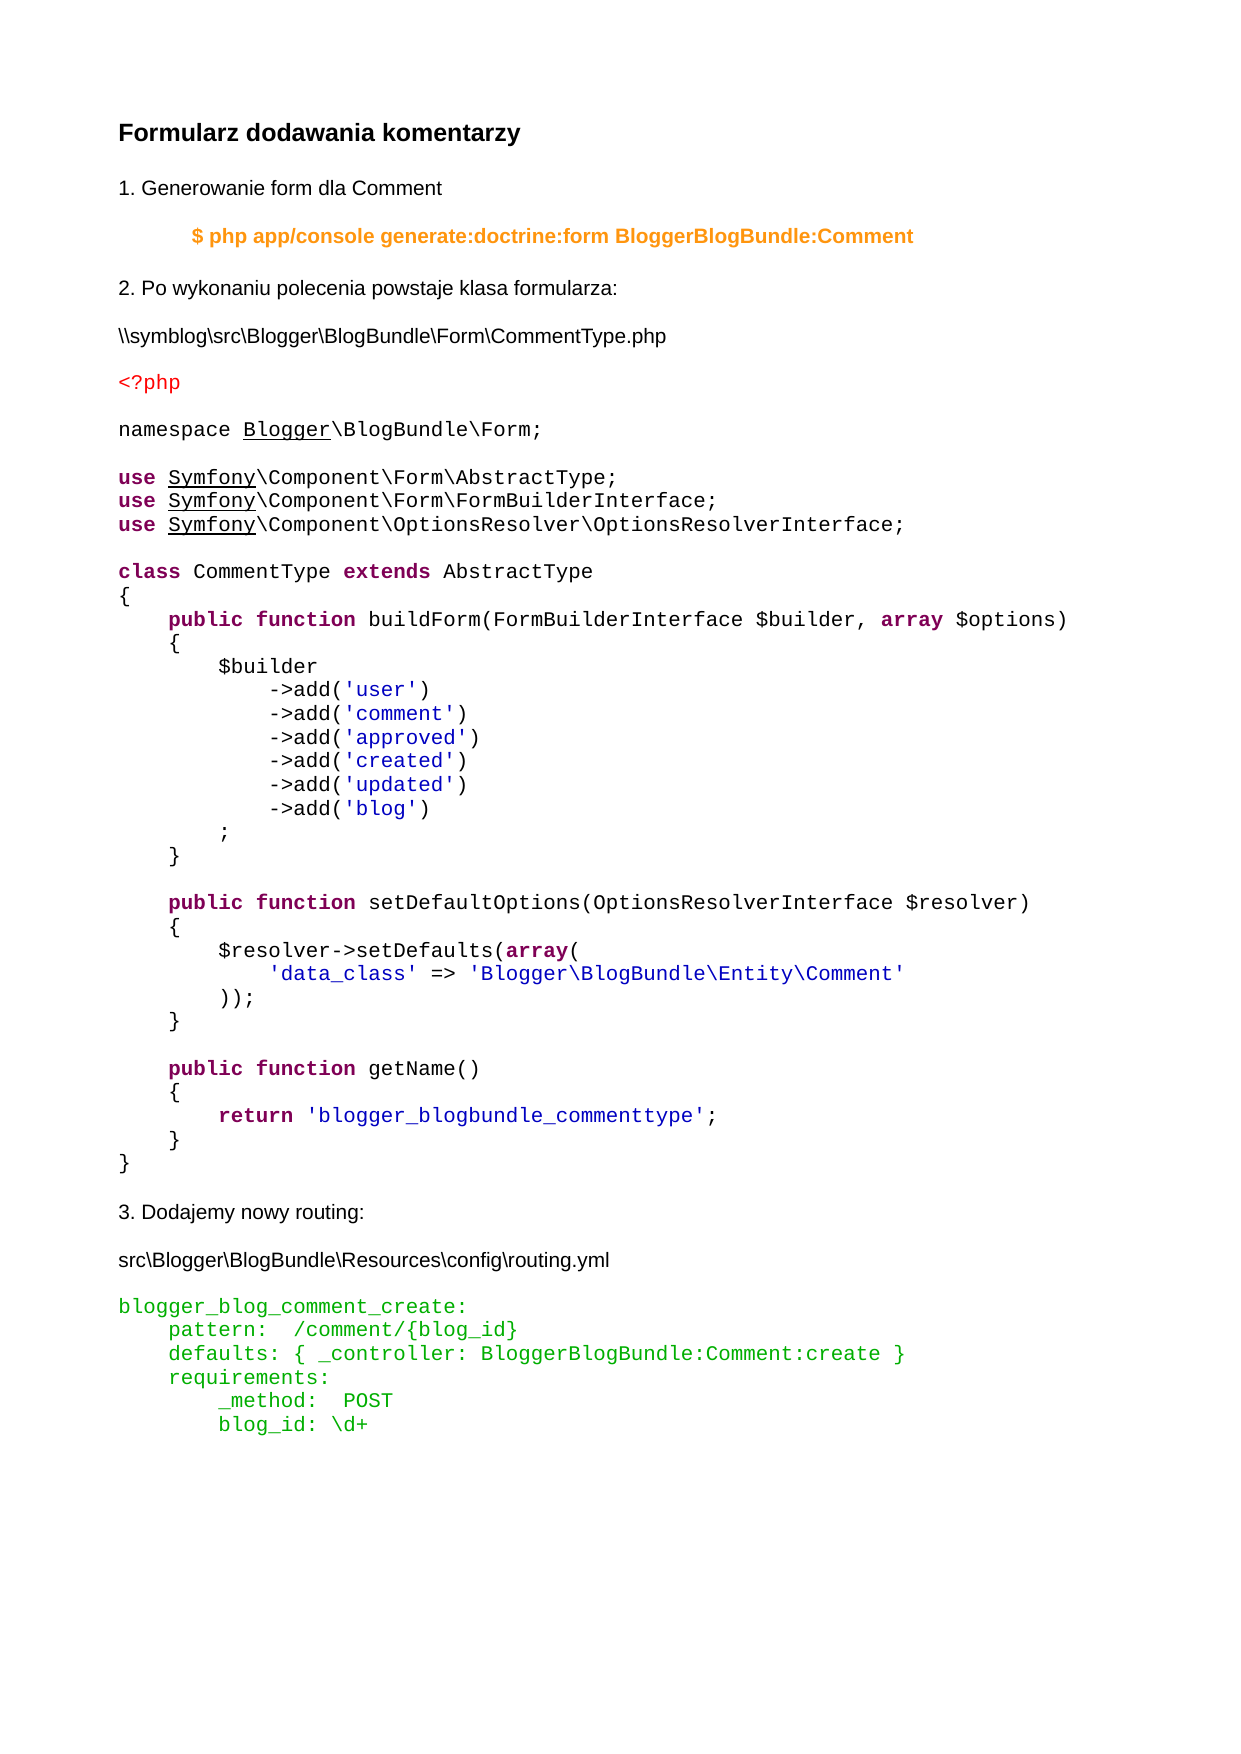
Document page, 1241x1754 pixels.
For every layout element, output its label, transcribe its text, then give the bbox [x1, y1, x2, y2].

text _method: POST [118, 1390, 1122, 1414]
text { [118, 632, 1122, 656]
text $ php app/console generate:doctrine:form BloggerBlogBundle:Comment [118, 223, 1122, 247]
text } [118, 1129, 1122, 1152]
text \\symblog\src\Blogger\BlogBundle\Form\CommentType.php [118, 324, 1122, 348]
text blog_id: \d+ [118, 1414, 1122, 1438]
text ->add('updated') [118, 774, 1122, 798]
text 'data_class' => 'Blogger\BlogBundle\Entity\Comment' [118, 963, 1122, 987]
text src\Blogger\BlogBundle\Resources\config\routing.yml [118, 1248, 1122, 1272]
text } [118, 1152, 1122, 1176]
text pattern: /comment/{blog_id} [118, 1319, 1122, 1343]
text <?php [118, 372, 1122, 396]
text use Symfony\Component\OptionsResolver\OptionsResolverInterface; [118, 514, 1122, 538]
text class CommentType extends AbstractType [118, 561, 1122, 585]
text { [118, 916, 1122, 939]
text public function getName() [118, 1058, 1122, 1081]
text } [118, 1011, 1122, 1034]
text ; [118, 821, 1122, 845]
text 2. Po wykonaniu polecenia powstaje klasa formularza: [118, 276, 1122, 300]
text ->add('created') [118, 750, 1122, 774]
text ->add('comment') [118, 703, 1122, 727]
text ->add('user') [118, 679, 1122, 703]
text 3. Dodajemy nowy routing: [118, 1200, 1122, 1224]
text ->add('approved') [118, 727, 1122, 750]
text use Symfony\Component\Form\FormBuilderInterface; [118, 490, 1122, 514]
text $resolver->setDefaults(array( [118, 939, 1122, 963]
text )); [118, 987, 1122, 1011]
text public function buildForm(FormBuilderInterface $builder, array $options) [118, 608, 1122, 632]
text ->add('blog') [118, 798, 1122, 821]
text blogger_blog_comment_create: [118, 1296, 1122, 1319]
text { [118, 1081, 1122, 1105]
text defaults: { _controller: BloggerBlogBundle:Comment:create } [118, 1343, 1122, 1367]
text { [118, 585, 1122, 608]
text 1. Generowanie form dla Comment [118, 176, 1122, 199]
text namespace Blogger\BlogBundle\Form; [118, 419, 1122, 443]
text public function setDefaultOptions(OptionsResolverInterface $resolver) [118, 892, 1122, 916]
text $builder [118, 656, 1122, 679]
text } [118, 845, 1122, 869]
text return 'blogger_blogbundle_commenttype'; [118, 1105, 1122, 1129]
text use Symfony\Component\Form\AbstractType; [118, 467, 1122, 490]
text Formularz dodawania komentarzy [118, 118, 1122, 147]
text requirements: [118, 1367, 1122, 1390]
